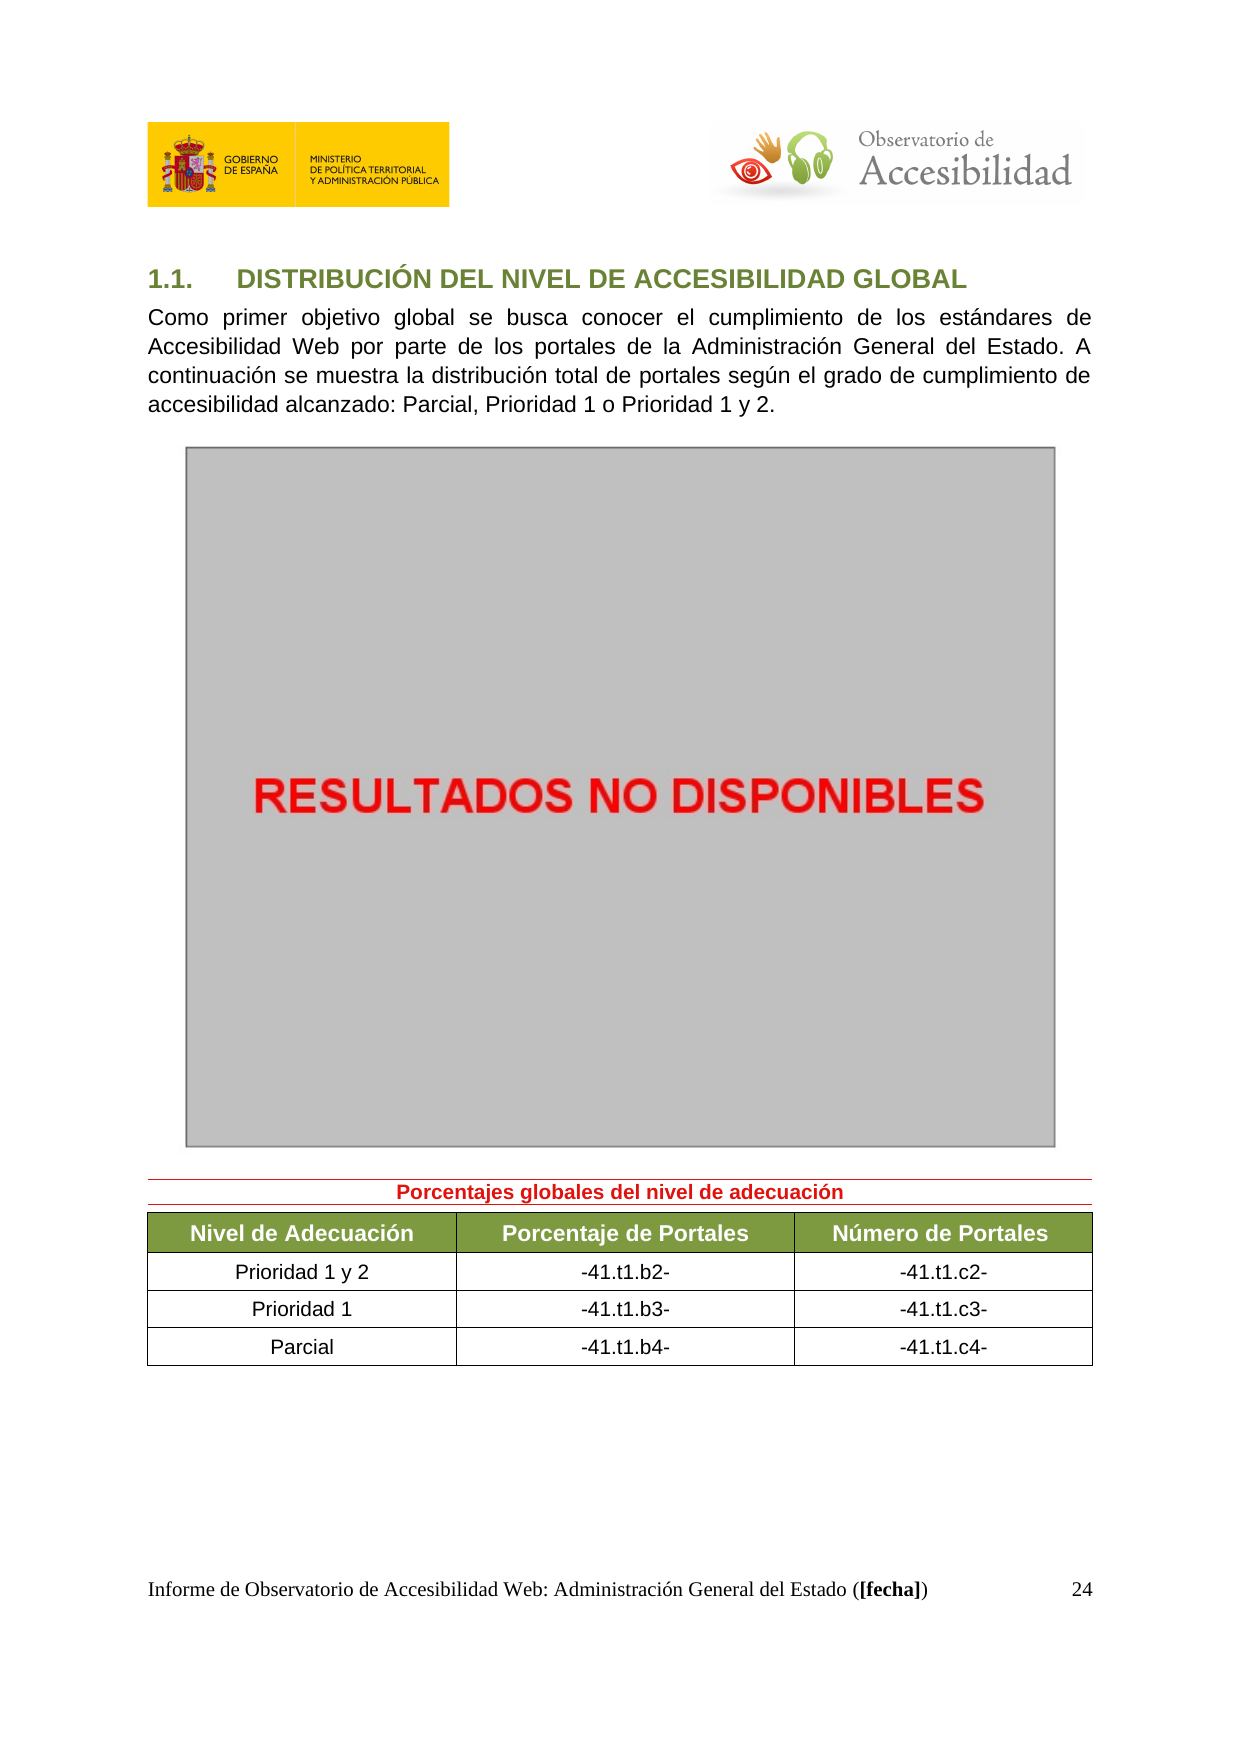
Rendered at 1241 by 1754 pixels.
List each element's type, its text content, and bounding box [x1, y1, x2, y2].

table_cell -41.t1.b3- [457, 1291, 794, 1327]
table_cell -41.t1.b2- [457, 1253, 794, 1290]
table_cell -41.t1.c4- [795, 1328, 1092, 1365]
text Como primer objetivo global se busca conocer el cumplimiento de los estándares de Accesibilidad Web por parte de los portales de la Administración General del Estado. A continuación se muestra la distribución total de portales según el grado de cumplimiento de accesibilidad alcanzado: Parcial, Prioridad 1 o Prioridad 1 y 2. [148, 304, 1092, 417]
table_cell -41.t1.c2- [795, 1253, 1092, 1290]
picture [147, 122, 450, 207]
text Porcentajes globales del nivel de adecuación [148, 1180, 1092, 1204]
table_cell Prioridad 1 y 2 [148, 1253, 456, 1290]
table_cell Parcial [148, 1328, 456, 1365]
table_cell -41.t1.c3- [795, 1291, 1092, 1327]
table_header Número de Portales [795, 1213, 1092, 1252]
list Distribución del nivel de accesibilidad global [148, 263, 1092, 294]
table_header Porcentaje de Portales [457, 1213, 794, 1252]
table_header Nivel de Adecuación [148, 1213, 456, 1252]
table_cell -41.t1.b4- [457, 1328, 794, 1365]
picture [710, 122, 1086, 205]
picture [178, 444, 1062, 1154]
table_cell Prioridad 1 [148, 1291, 456, 1327]
